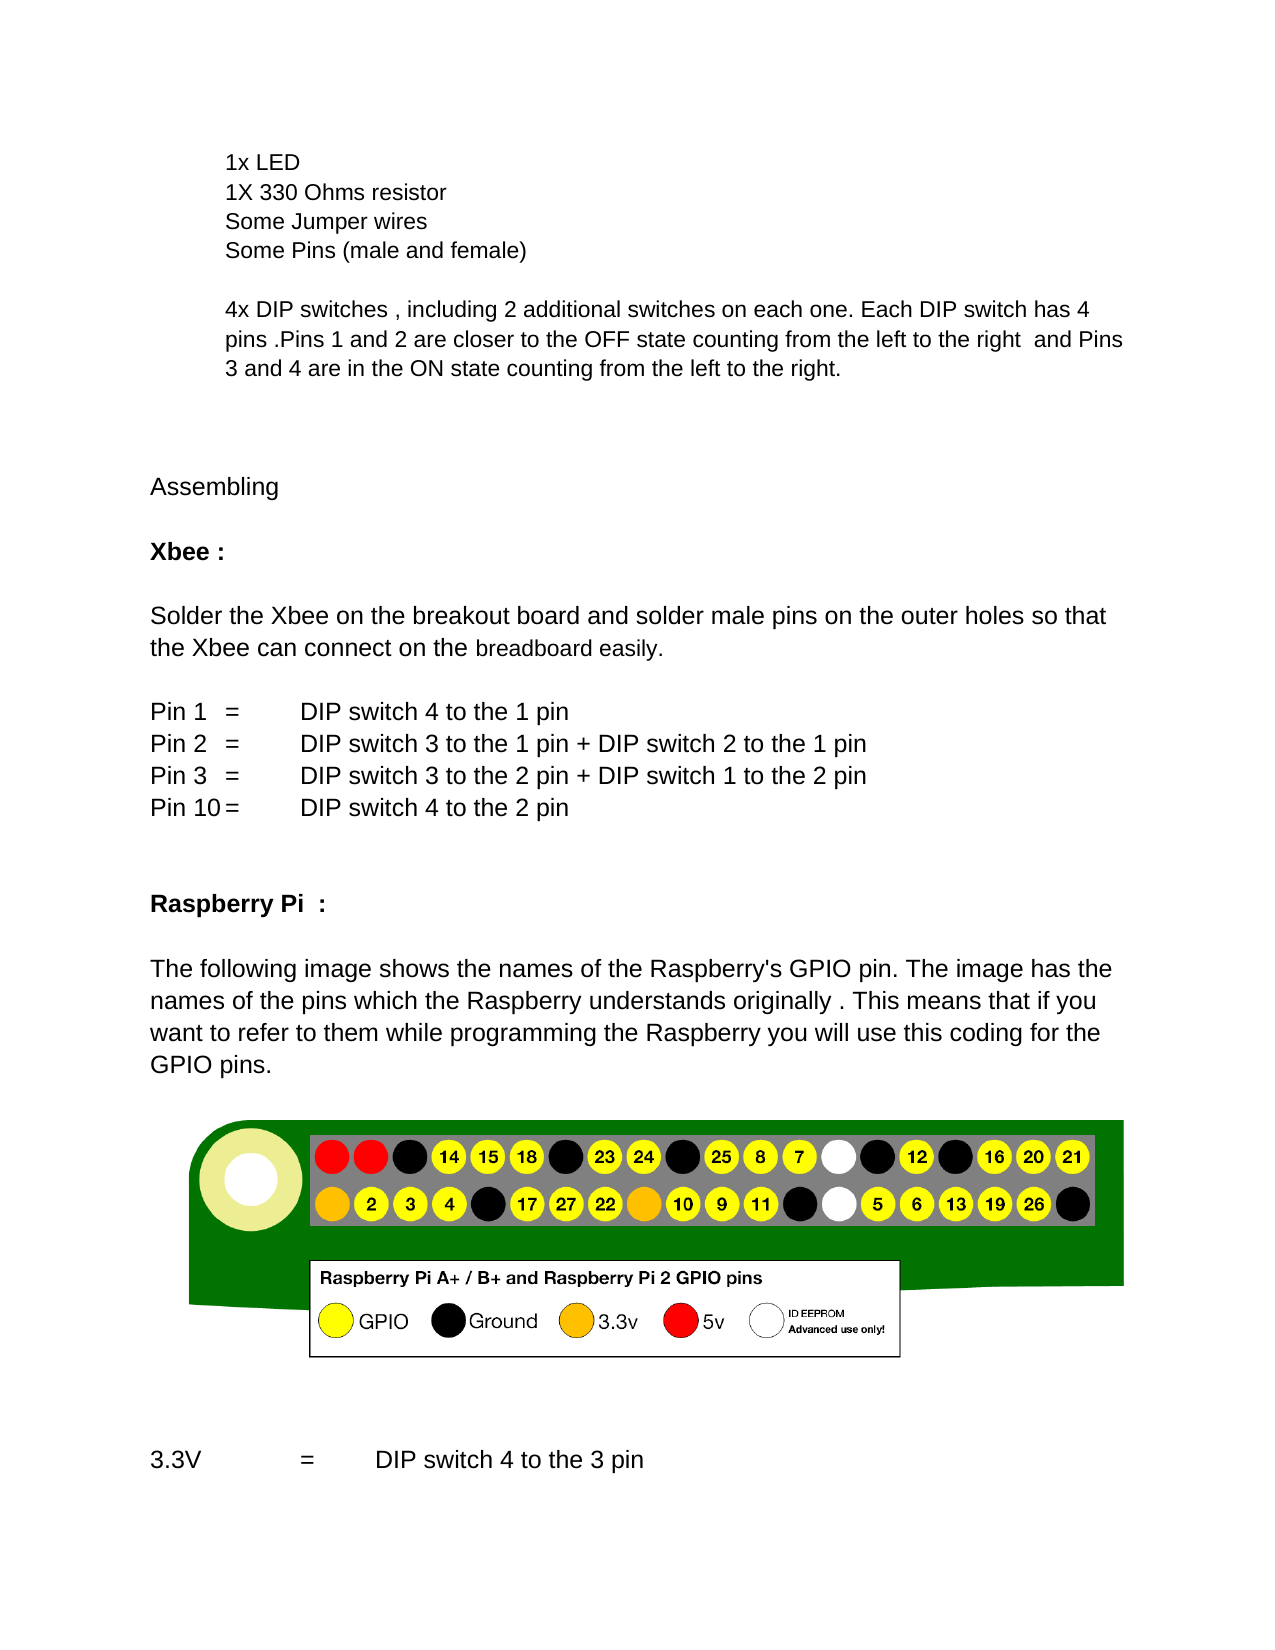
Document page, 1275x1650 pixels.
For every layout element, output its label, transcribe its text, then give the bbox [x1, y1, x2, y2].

text 1X 330 Ohms resistor [225, 179, 1125, 205]
text 3.3V = DIP switch 4 to the 3 pin [150, 1446, 1125, 1473]
text 1x LED [150, 150, 1125, 176]
text Assembling [150, 473, 1125, 501]
text Some Jumper wires [225, 209, 1125, 234]
text Pin 1 = DIP switch 4 to the 1 pin [150, 698, 1125, 726]
text Solder the Xbee on the breakout board and solder male pins on the outer holes so that the Xbee can connect on the breadboard easily. [150, 601, 1125, 661]
text Pin 2 = DIP switch 3 to the 1 pin + DIP switch 2 to the 1 pin [150, 730, 1125, 758]
text Some Pins (male and female) [225, 238, 1125, 264]
text Pin 10 = DIP switch 4 to the 2 pin [150, 794, 1125, 822]
text The following image shows the names of the Raspberry's GPIO pin. The image has the names of the pins which the Raspberry understands originally . This means that if you want to refer to them while programming the Raspberry you will use this coding for the GPIO pins. [150, 954, 1125, 1078]
text 4x DIP switches , including 2 additional switches on each one. Each DIP switch has 4 pins .Pins 1 and 2 are closer to the OFF state counting from the left to the right and Pins 3 and 4 are in the ON state counting from the left to the right. [225, 297, 1125, 381]
picture [168, 1101, 1144, 1391]
text Pin 3 = DIP switch 3 to the 2 pin + DIP switch 1 to the 2 pin [150, 762, 1125, 790]
text Raspberry Pi : [150, 890, 1125, 918]
text Xbee : [150, 537, 1125, 565]
